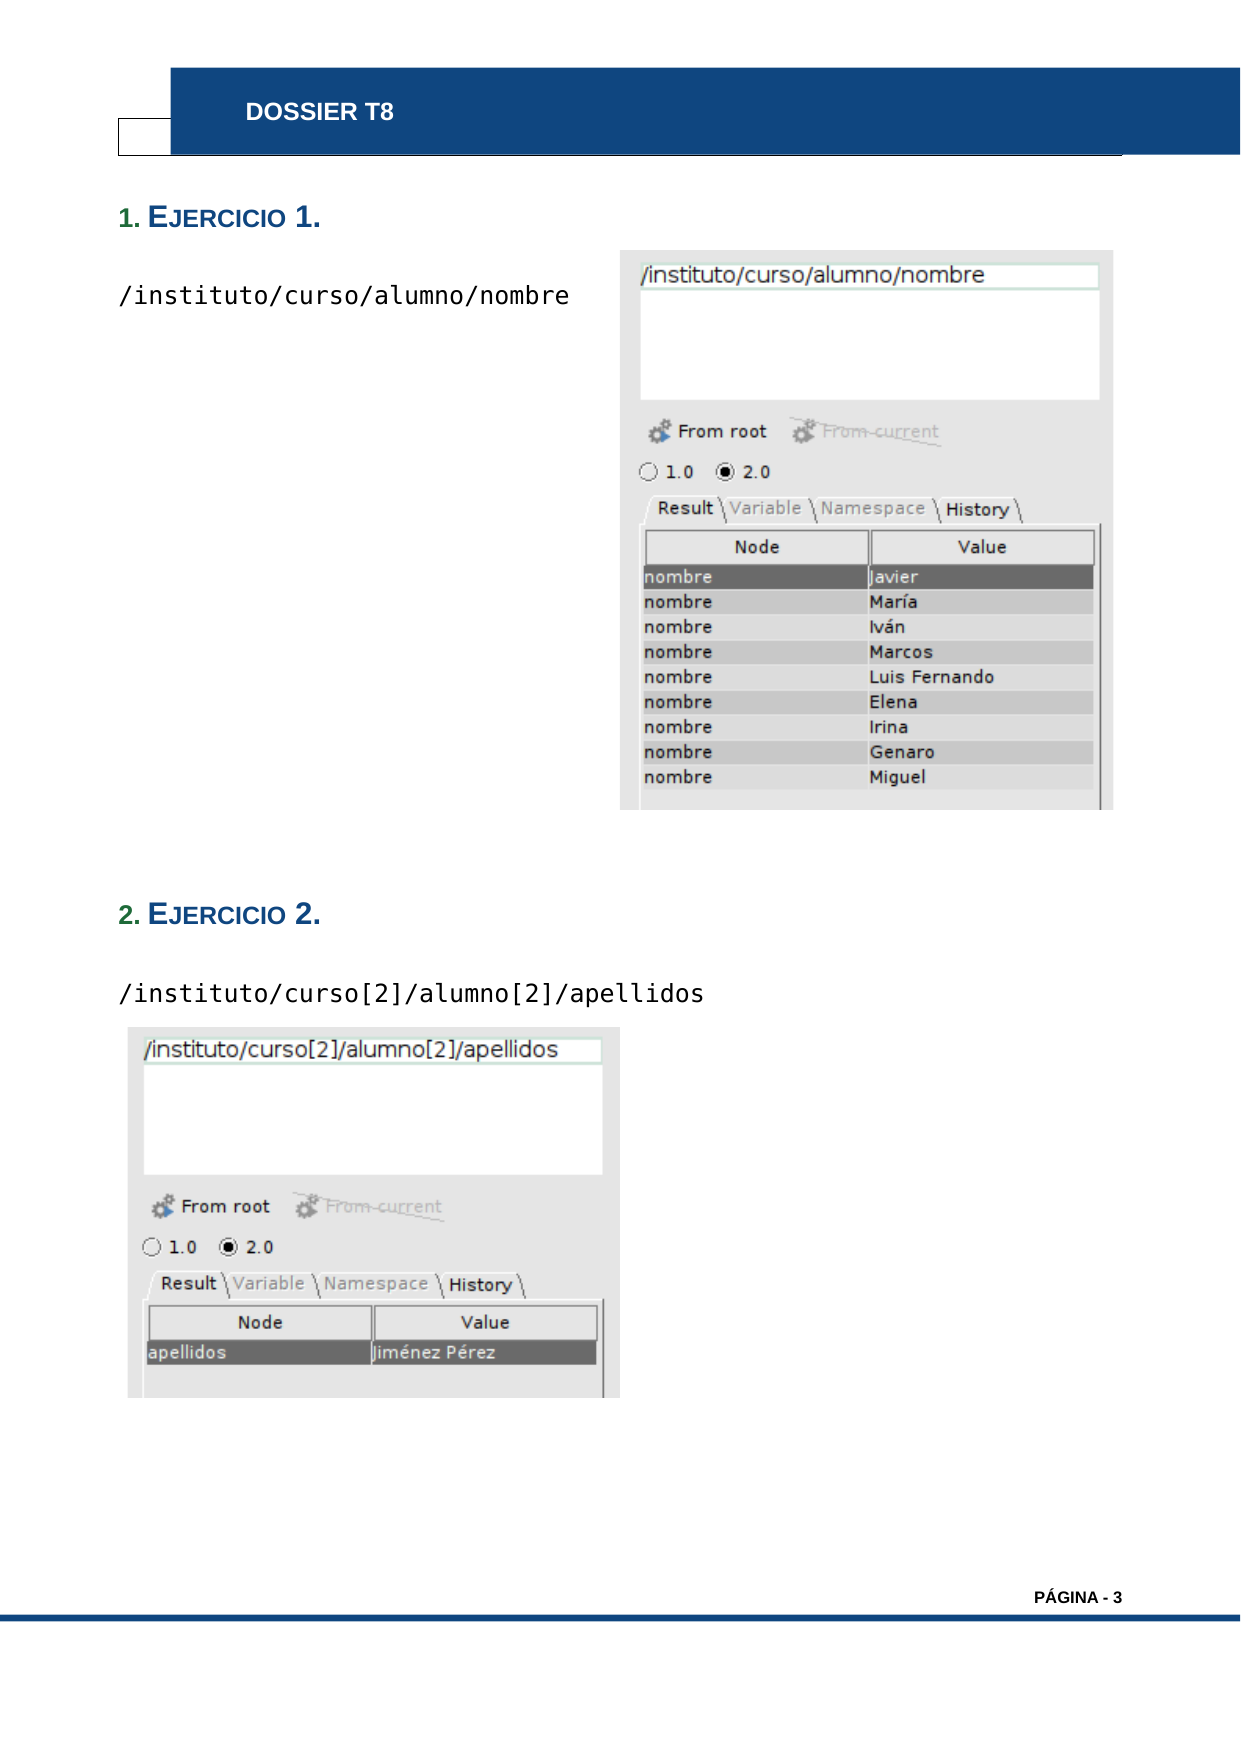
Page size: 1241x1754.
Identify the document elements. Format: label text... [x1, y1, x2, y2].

text /instituto/curso[2]/alumno[2]/apellidos [118, 979, 1122, 1008]
subtitle Ejercicio 1. [118, 198, 1122, 234]
text /instituto/curso/alumno/nombre [118, 281, 619, 311]
picture [619, 250, 1114, 810]
picture [127, 1027, 620, 1398]
subtitle Ejercicio 2. [118, 895, 1122, 931]
